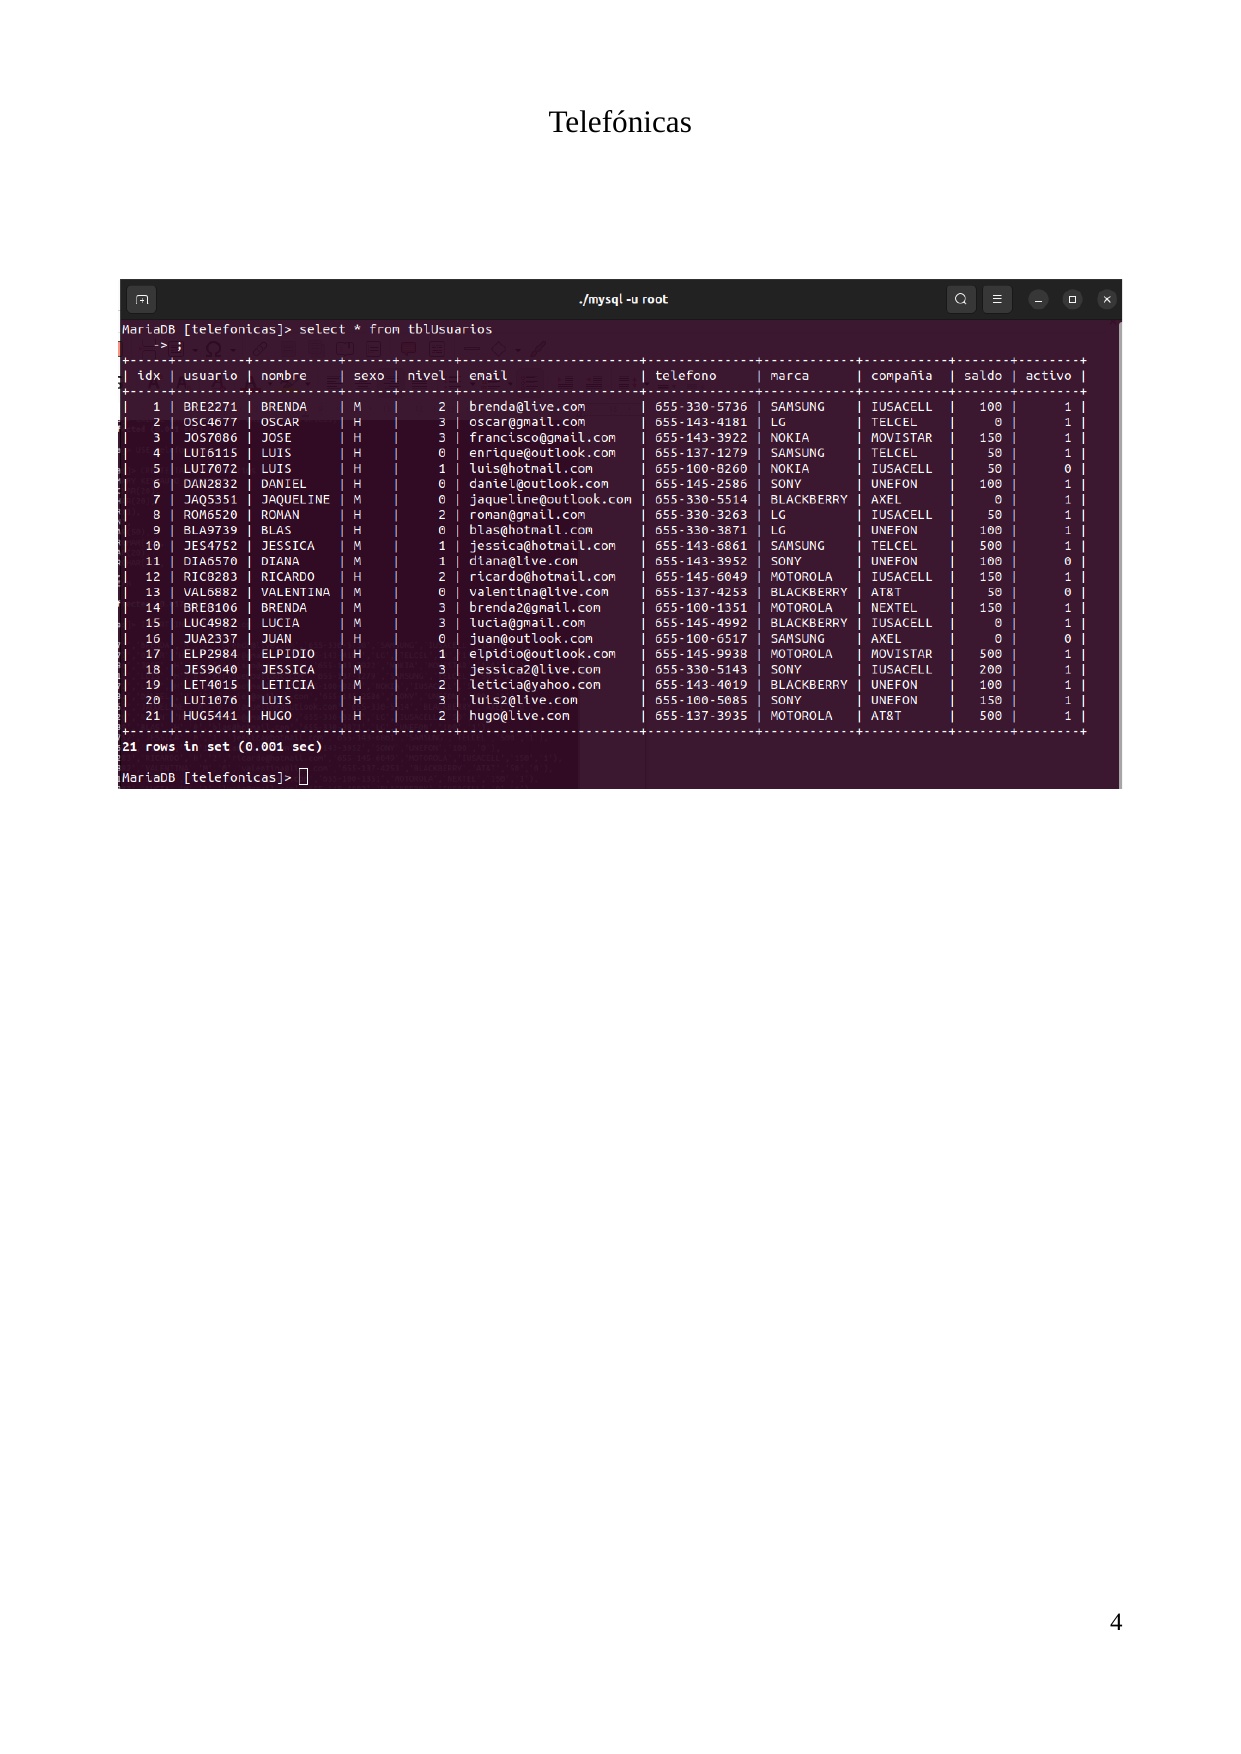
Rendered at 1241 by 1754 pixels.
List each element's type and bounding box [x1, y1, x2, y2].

picture [118, 279, 1123, 789]
